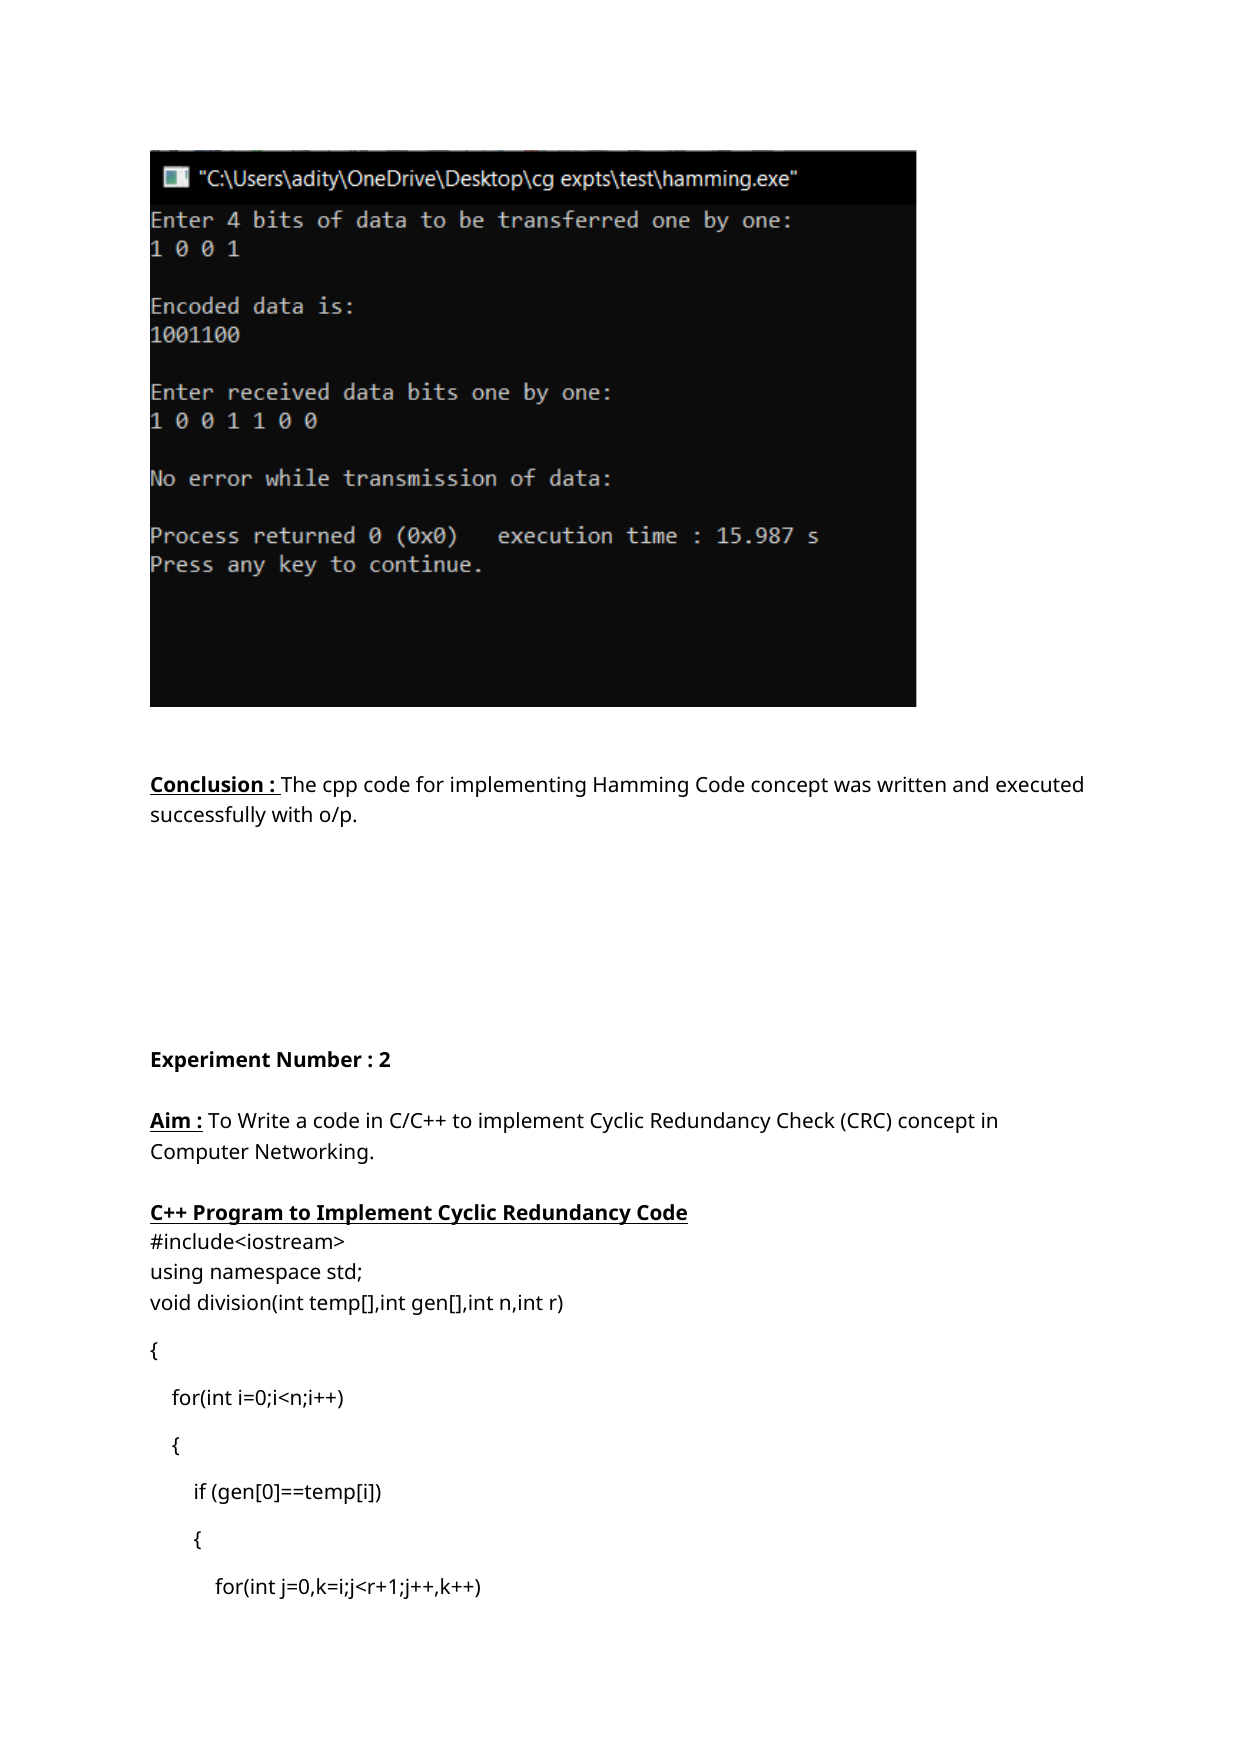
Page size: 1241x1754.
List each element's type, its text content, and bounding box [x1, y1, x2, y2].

text for(int j=0,k=i;j<r+1;j++,k++) [150, 1572, 1090, 1600]
text Experiment Number : 2 [150, 1045, 1090, 1074]
text C++ Program to Implement Cyclic Redundancy Code [150, 1198, 1090, 1227]
text #include<iostream> [150, 1227, 1090, 1255]
text for(int i=0;i<n;i++) [150, 1383, 1090, 1411]
text using namespace std; [150, 1257, 1090, 1286]
text if (gen[0]==temp[i]) [150, 1477, 1090, 1506]
text Conclusion : The cpp code for implementing Hamming Code concept was written and executed successfully with o/p. [150, 770, 1090, 829]
text { [150, 1335, 1090, 1364]
text { [150, 1524, 1090, 1553]
text void division(int temp[],int gen[],int n,int r) [150, 1288, 1090, 1317]
picture [150, 150, 917, 707]
text { [150, 1430, 1090, 1458]
text Aim : To Write a code in C/C++ to implement Cyclic Redundancy Check (CRC) concept in Computer Networking. [150, 1107, 1090, 1166]
